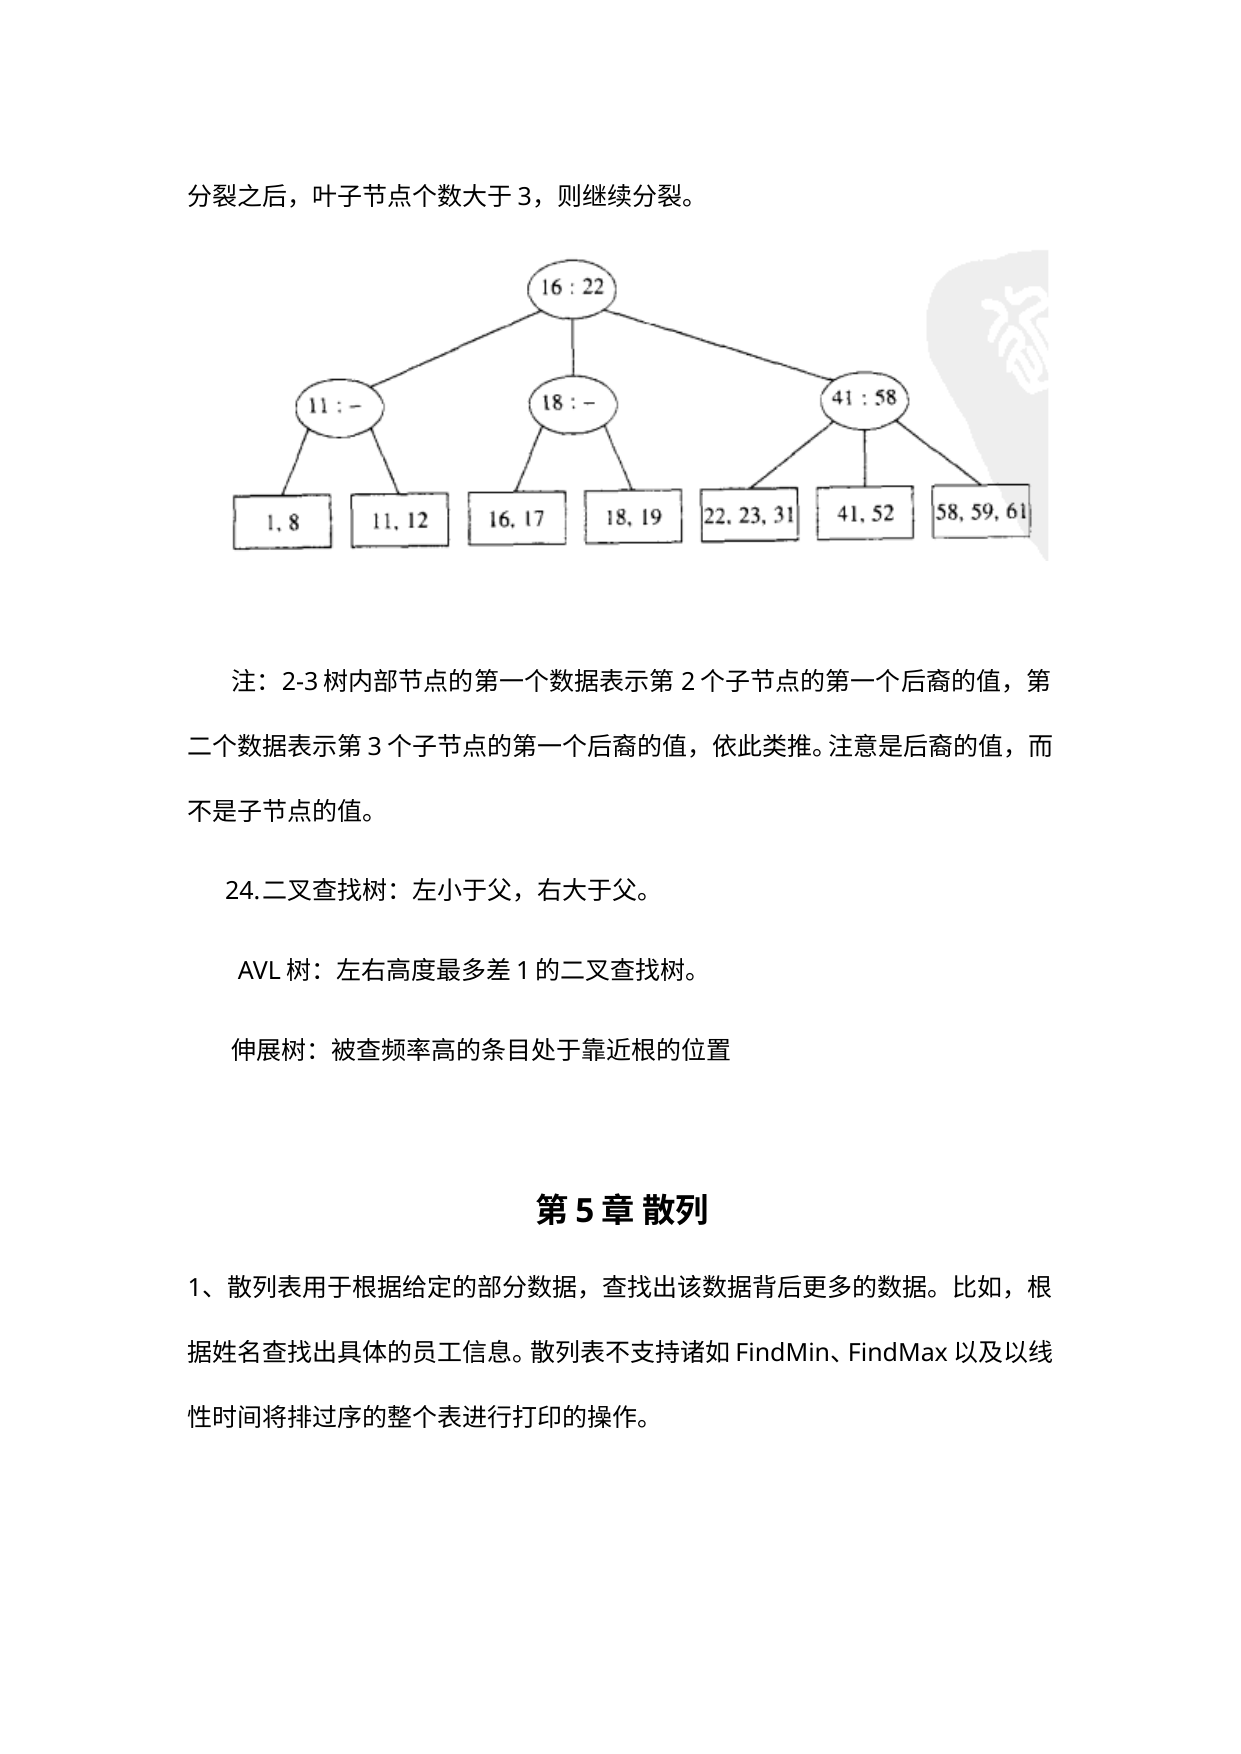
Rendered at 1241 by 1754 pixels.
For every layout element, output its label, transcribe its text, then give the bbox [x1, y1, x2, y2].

text AVL树：左右高度最多差1的二叉查找树。 [187, 936, 1053, 1001]
text 分裂之后，叶子节点个数大于3，则继续分裂。 [187, 162, 1053, 227]
picture [192, 241, 1049, 561]
list 散列表用于根据给定的部分数据，查找出该数据背后更多的数据。比如，根据姓名查找出具体的员工信息。散列表不支持诸如FindMin、FindMax以及以线性时间将排过序的整个表进行打印的操作。 [187, 1253, 1053, 1448]
subtitle 第5章 散列 [191, 1176, 1053, 1241]
text 伸展树：被查频率高的条目处于靠近根的位置 [187, 1016, 1053, 1081]
list 二叉查找树：左小于父，右大于父。 [225, 856, 1053, 921]
text 注：2-3树内部节点的第一个数据表示第2个子节点的第一个后裔的值，第二个数据表示第3个子节点的第一个后裔的值，依此类推。注意是后裔的值，而不是子节点的值。 [187, 647, 1053, 842]
